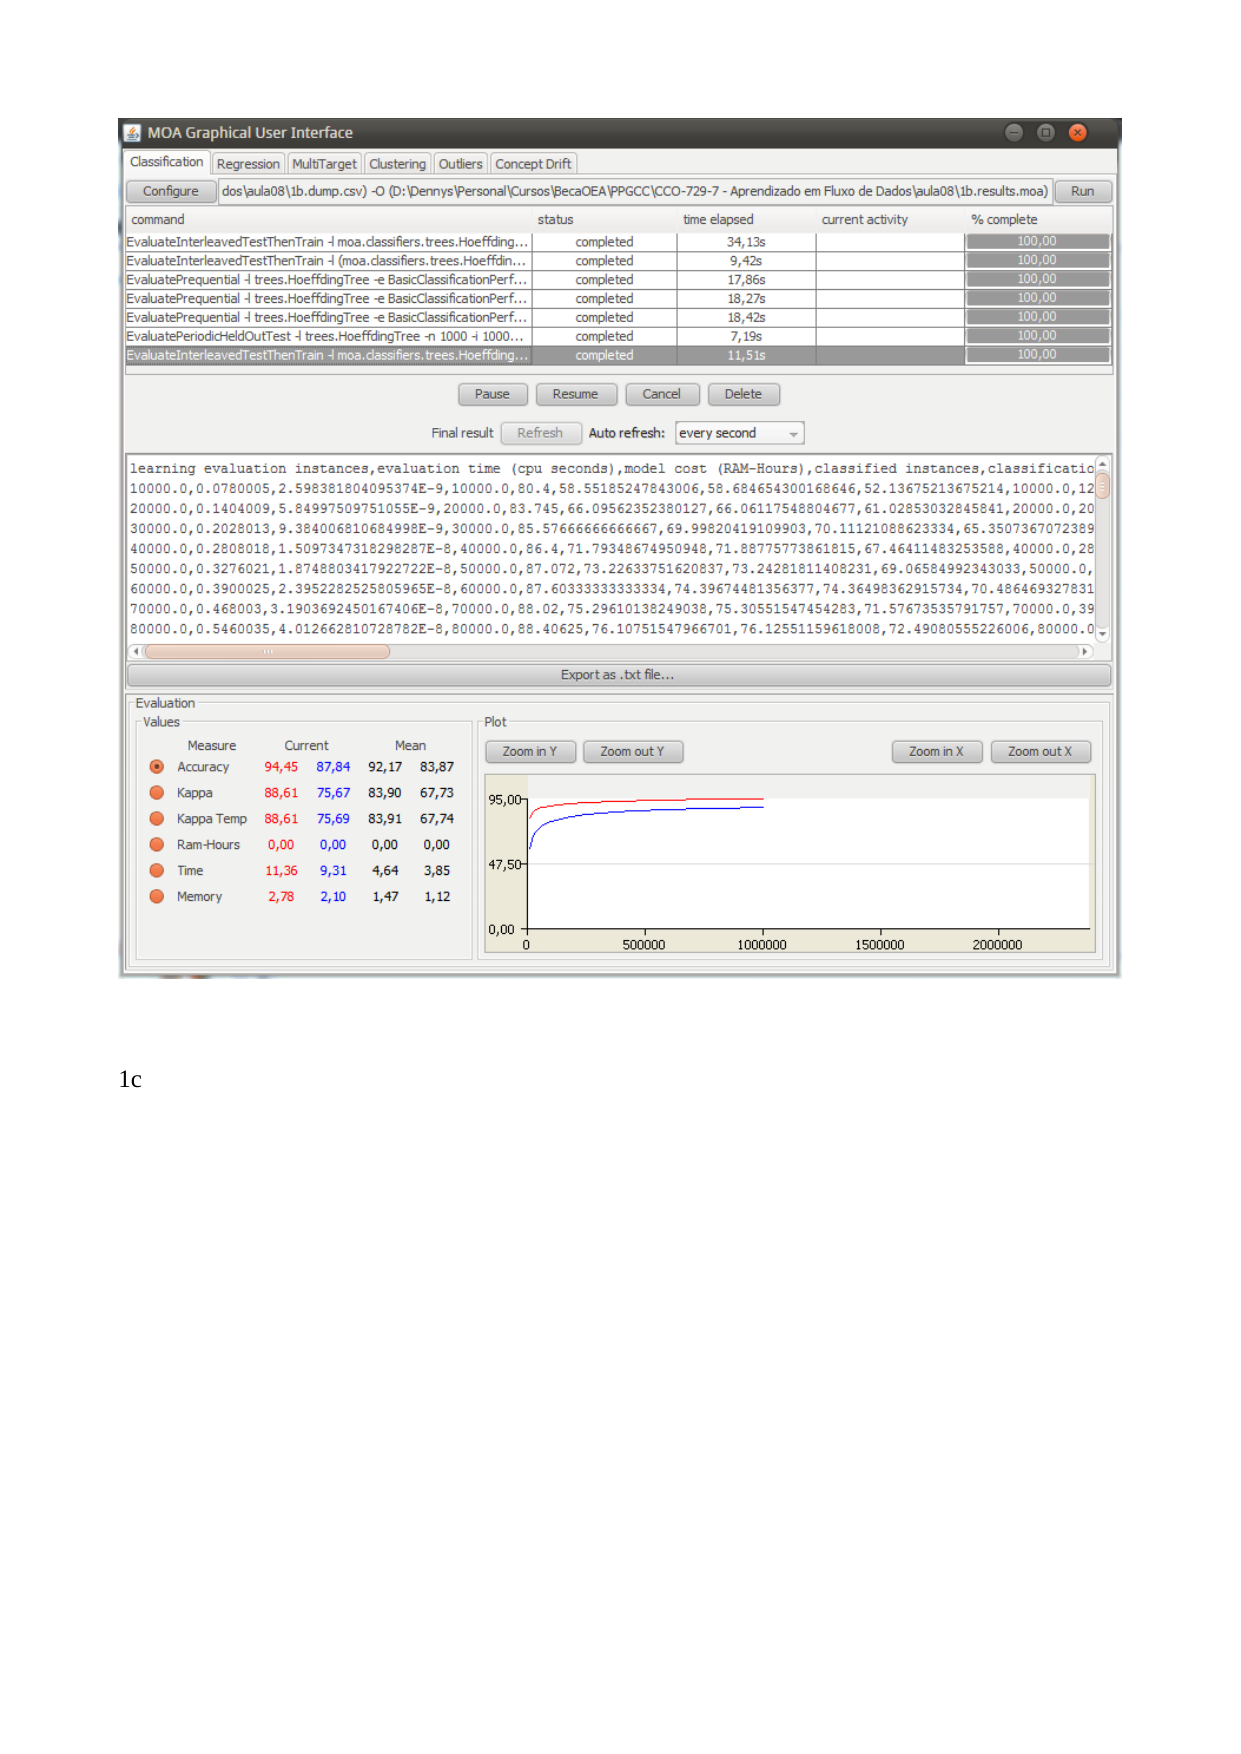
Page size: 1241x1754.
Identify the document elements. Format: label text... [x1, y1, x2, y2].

picture [118, 118, 1122, 979]
text 1c [118, 1064, 1122, 1093]
